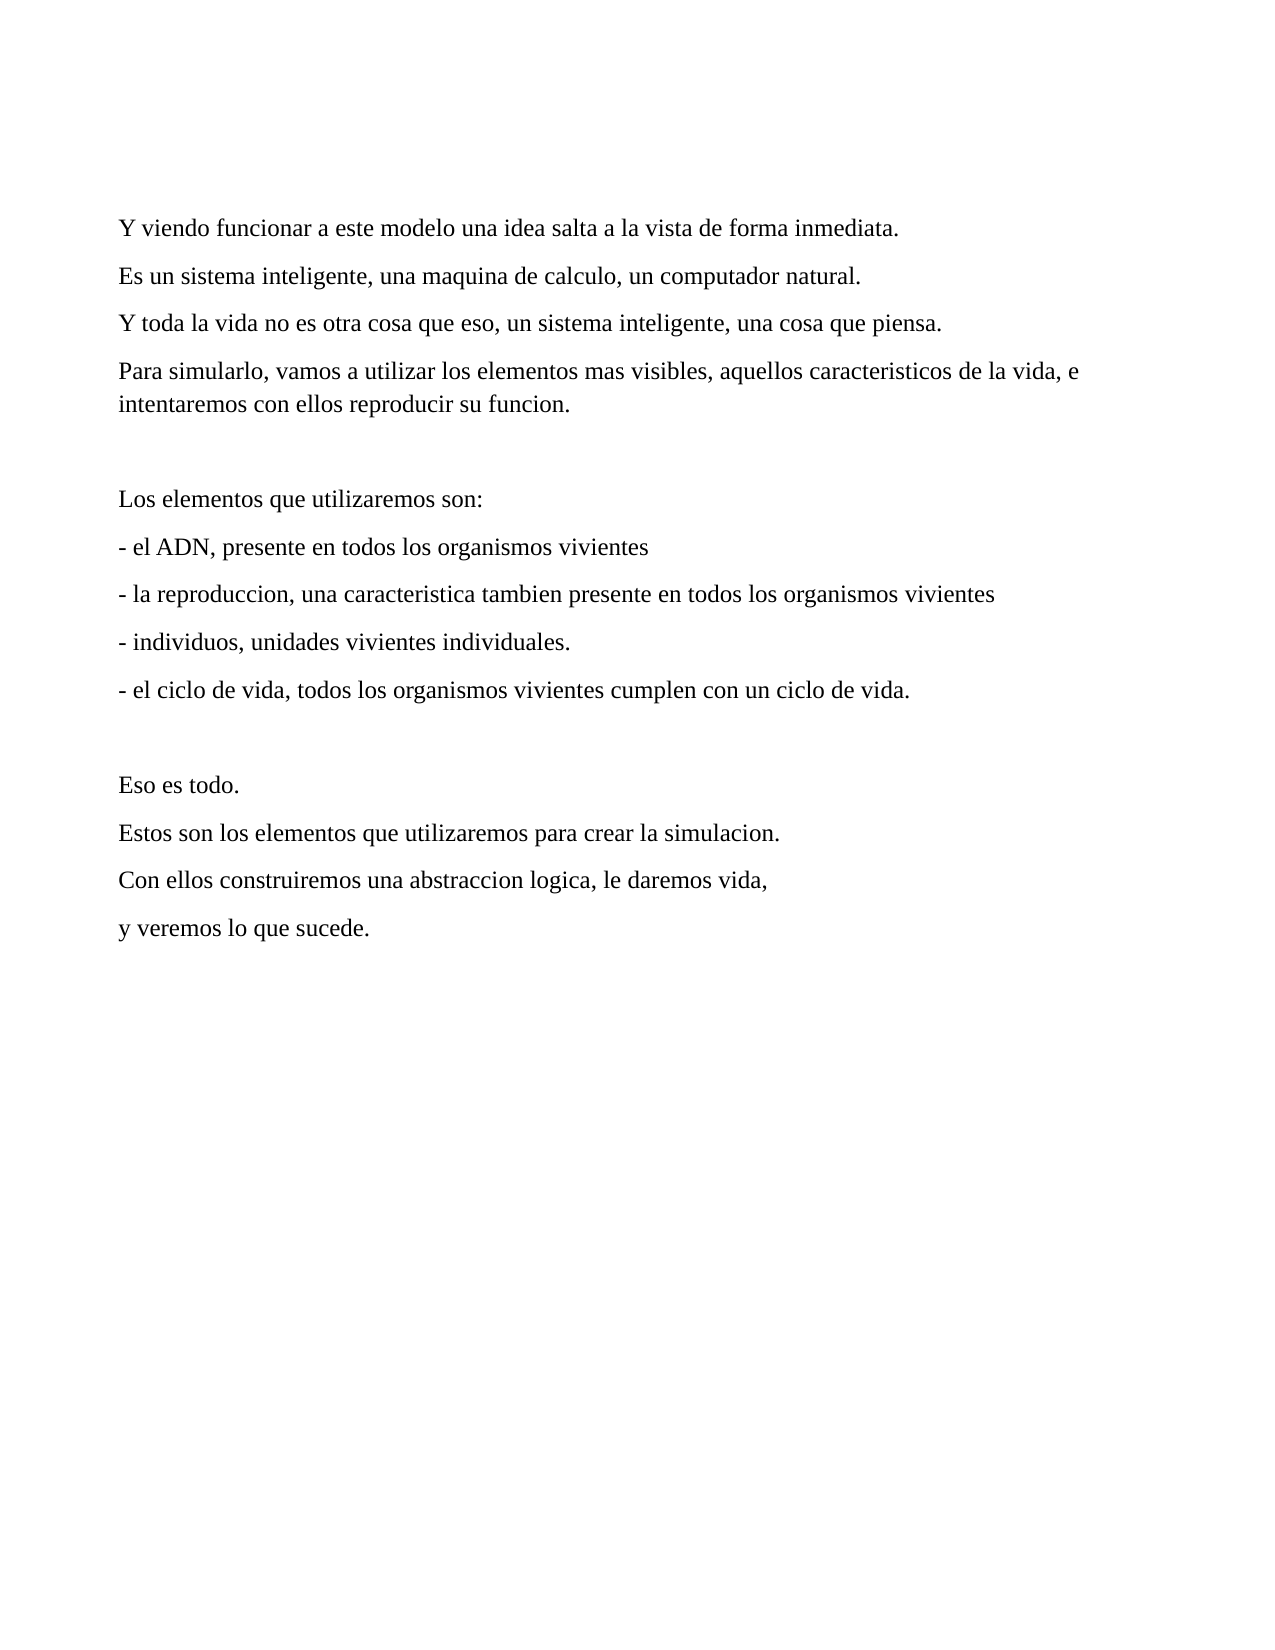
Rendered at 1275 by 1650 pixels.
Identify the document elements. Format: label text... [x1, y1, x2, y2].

text Para simularlo, vamos a utilizar los elementos mas visibles, aquellos caracteristicos de la vida, e intentaremos con ellos reproducir su funcion. [118, 356, 1157, 418]
text - la reproduccion, una caracteristica tambien presente en todos los organismos vivientes [118, 579, 1157, 608]
text Y viendo funcionar a este modelo una idea salta a la vista de forma inmediata. [118, 213, 1157, 242]
text Y toda la vida no es otra cosa que eso, un sistema inteligente, una cosa que piensa. [118, 308, 1157, 337]
text - el ciclo de vida, todos los organismos vivientes cumplen con un ciclo de vida. [118, 675, 1157, 703]
text Eso es todo. [118, 770, 1157, 799]
text y veremos lo que sucede. [118, 913, 1157, 942]
text Es un sistema inteligente, una maquina de calculo, un computador natural. [118, 261, 1157, 290]
text - el ADN, presente en todos los organismos vivientes [118, 532, 1157, 561]
text - individuos, unidades vivientes individuales. [118, 627, 1157, 656]
text Con ellos construiremos una abstraccion logica, le daremos vida, [118, 865, 1157, 894]
text Estos son los elementos que utilizaremos para crear la simulacion. [118, 818, 1157, 846]
text Los elementos que utilizaremos son: [118, 484, 1157, 513]
